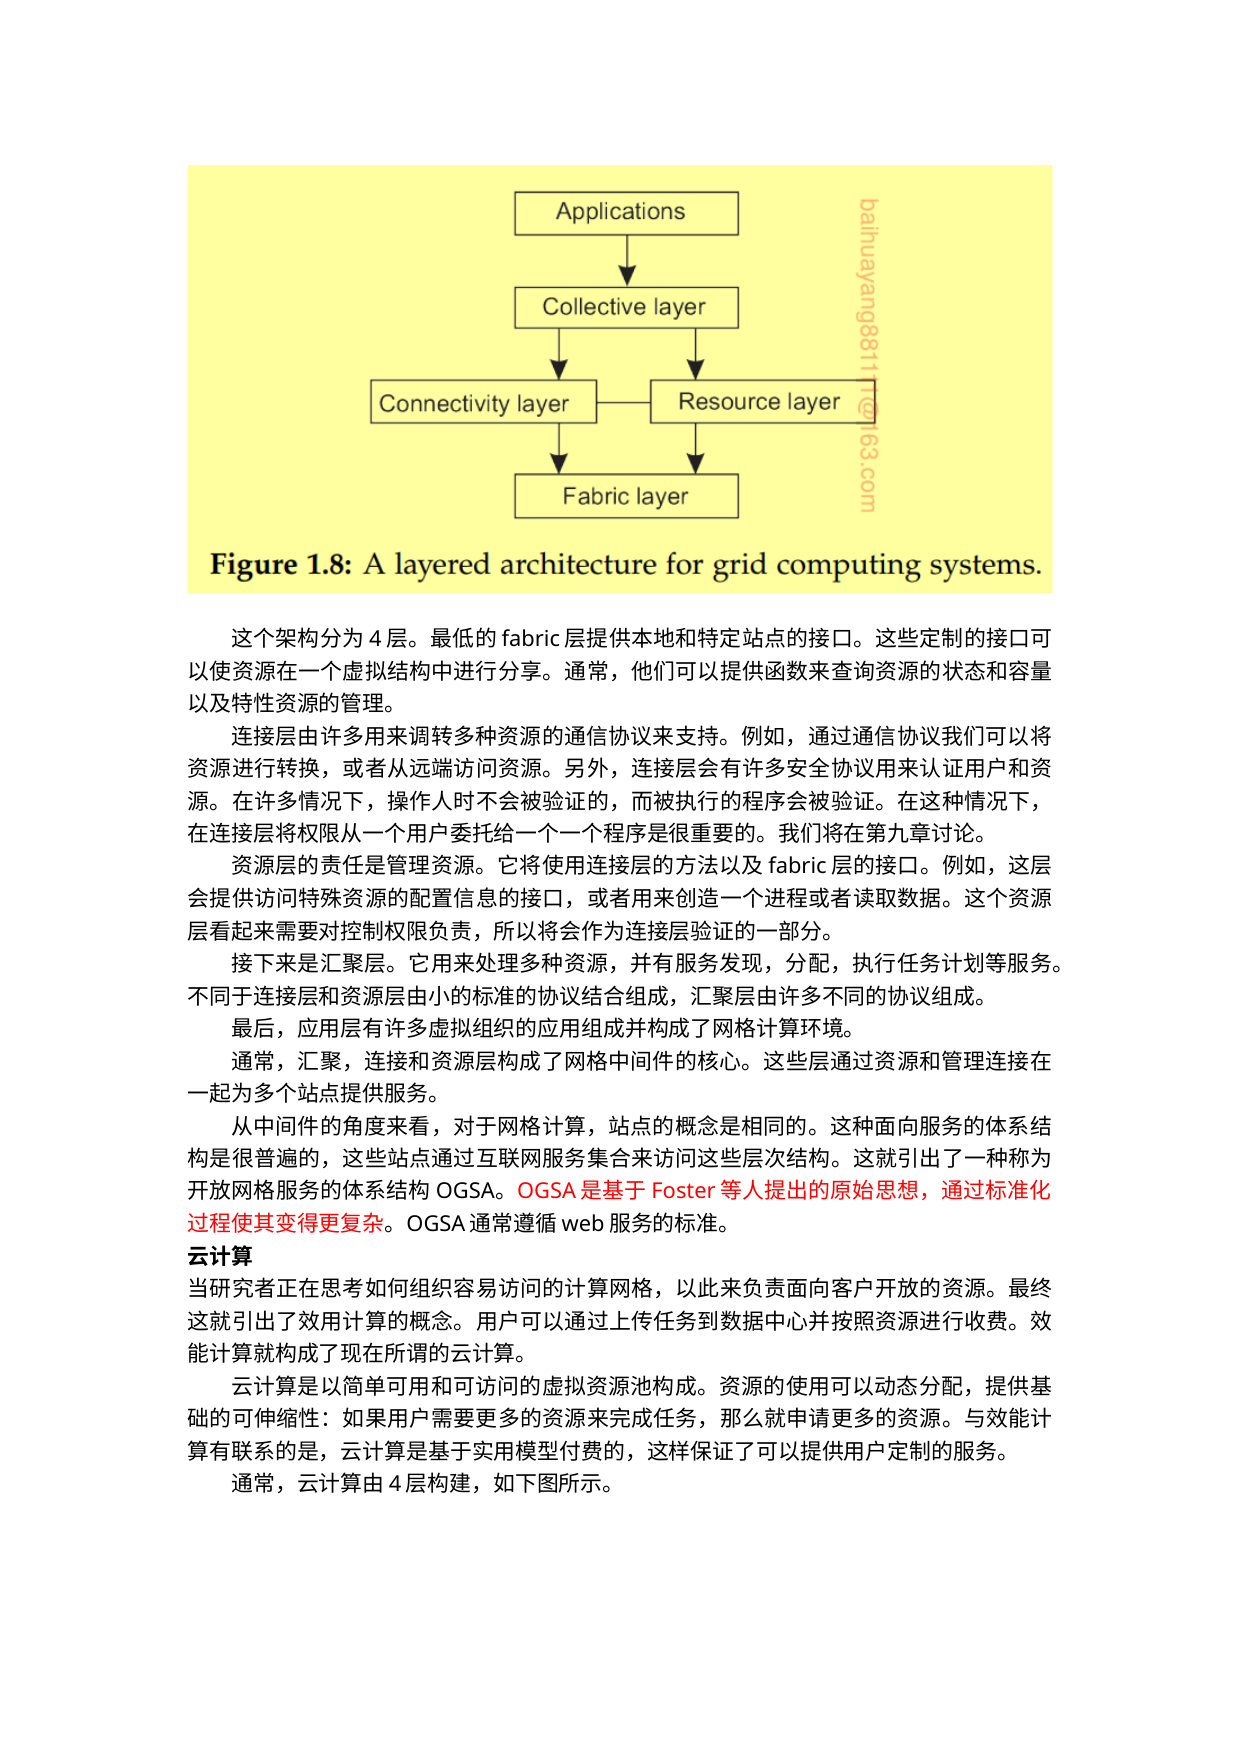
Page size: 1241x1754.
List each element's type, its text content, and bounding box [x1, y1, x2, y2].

text 连接层由许多用来调转多种资源的通信协议来支持。例如，通过通信协议我们可以将资源进行转换，或者从远端访问资源。另外，连接层会有许多安全协议用来认证用户和资源。在许多情况下，操作人时不会被验证的，而被执行的程序会被验证。在这种情况下，在连接层将权限从一个用户委托给一个一个程序是很重要的。我们将在第九章讨论。 [187, 714, 1053, 844]
picture [187, 165, 1053, 593]
text 最后，应用层有许多虚拟组织的应用组成并构成了网格计算环境。 [187, 1007, 1053, 1039]
text 接下来是汇聚层。它用来处理多种资源，并有服务发现，分配，执行任务计划等服务。不同于连接层和资源层由小的标准的协议结合组成，汇聚层由许多不同的协议组成。 [187, 942, 1053, 1007]
text 这个架构分为4层。最低的fabric层提供本地和特定站点的接口。这些定制的接口可以使资源在一个虚拟结构中进行分享。通常，他们可以提供函数来查询资源的状态和容量，以及特性资源的管理。 [187, 617, 1053, 714]
text 从中间件的角度来看，对于网格计算，站点的概念是相同的。这种面向服务的体系结构是很普遍的，这些站点通过互联网服务集合来访问这些层次结构。这就引出了一种称为开放网格服务的体系结构OGSA。OGSA是基于Foster等人提出的原始思想，通过标准化过程使其变得更复杂。OGSA通常遵循web服务的标准。 [187, 1104, 1053, 1234]
text 通常，云计算由4层构建，如下图所示。 [187, 1462, 1053, 1494]
text 云计算是以简单可用和可访问的虚拟资源池构成。资源的使用可以动态分配，提供基础的可伸缩性：如果用户需要更多的资源来完成任务，那么就申请更多的资源。与效能计算有联系的是，云计算是基于实用模型付费的，这样保证了可以提供用户定制的服务。 [187, 1364, 1053, 1462]
text 当研究者正在思考如何组织容易访问的计算网格，以此来负责面向客户开放的资源。最终，这就引出了效用计算的概念。用户可以通过上传任务到数据中心并按照资源进行收费。效能计算就构成了现在所谓的云计算。 [187, 1267, 1053, 1364]
text 通常，汇聚，连接和资源层构成了网格中间件的核心。这些层通过资源和管理连接在一起为多个站点提供服务。 [187, 1039, 1053, 1104]
text 资源层的责任是管理资源。它将使用连接层的方法以及fabric层的接口。例如，这层会提供访问特殊资源的配置信息的接口，或者用来创造一个进程或者读取数据。这个资源层看起来需要对控制权限负责，所以将会作为连接层验证的一部分。 [187, 844, 1053, 942]
text 云计算 [187, 1234, 1053, 1267]
